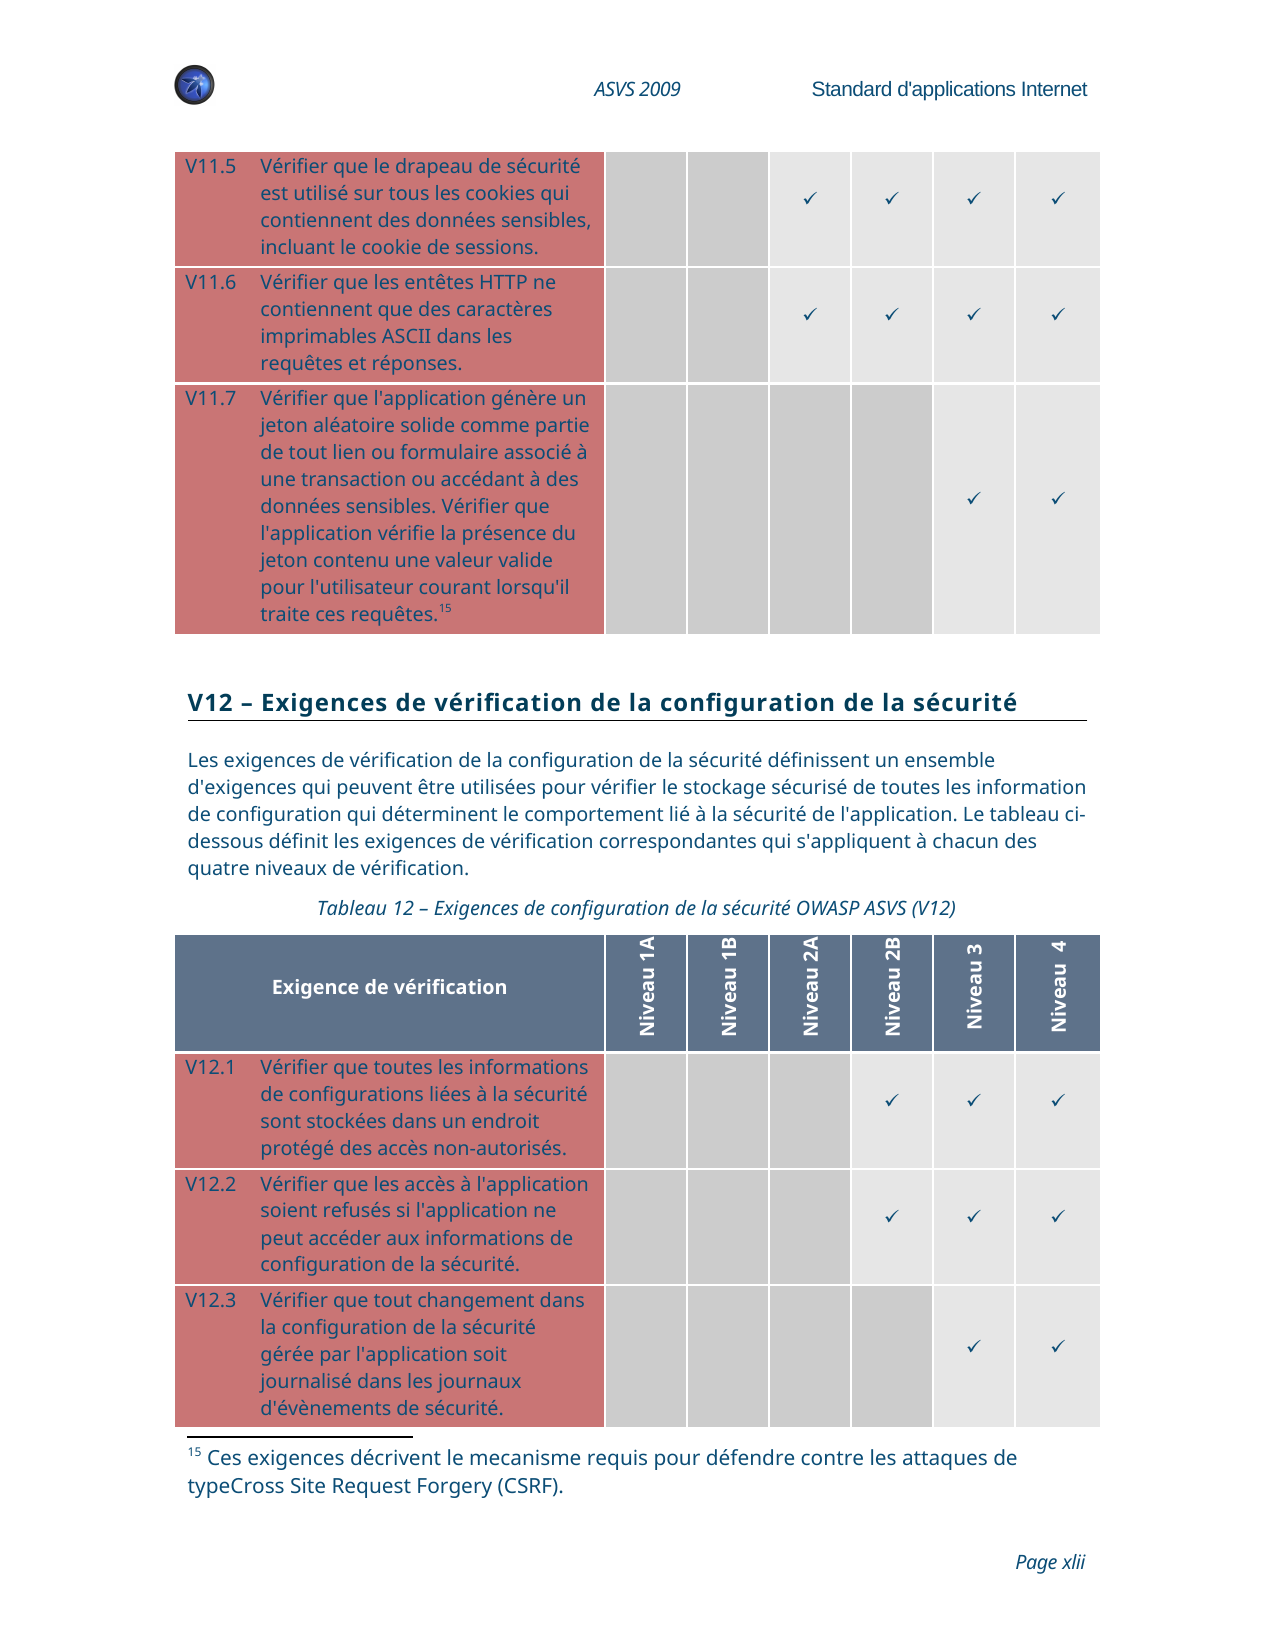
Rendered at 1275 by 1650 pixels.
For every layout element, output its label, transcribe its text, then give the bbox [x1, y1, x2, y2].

table_header Niveau 3 [934, 935, 1014, 1051]
table_cell [688, 1170, 768, 1284]
table_cell [770, 1054, 850, 1168]
table_cell Vérifier que l'application génère un jeton aléatoire solide comme partie de tout lien ou formulaire associé à une transaction ou accédant à des données sensibles. Vérifier que l'application vérifie la présence du jeton contenu une valeur valide pour l'utilisateur courant lorsqu'il traite ces requêtes. [175, 385, 604, 634]
table_cell  [1016, 1170, 1100, 1284]
table_cell  [934, 1170, 1014, 1284]
table_header Niveau 2B [852, 935, 932, 1051]
table_cell [688, 1054, 768, 1168]
table_cell  [770, 268, 850, 382]
table_cell  [934, 152, 1014, 266]
table_cell Vérifier que les accès à l'application soient refusés si l'application ne peut accéder aux informations de configuration de la sécurité. [175, 1170, 604, 1284]
table_header Exigence de vérification [175, 935, 604, 1051]
table_cell [606, 1054, 686, 1168]
table_cell  [1016, 152, 1100, 266]
table_cell [688, 385, 768, 634]
table_cell [770, 1286, 850, 1427]
table_cell [606, 385, 686, 634]
table_cell [688, 152, 768, 266]
table_cell  [1016, 385, 1100, 634]
table_cell  [852, 152, 932, 266]
table_cell [852, 1286, 932, 1427]
table_cell Vérifier que les entêtes HTTP ne contiennent que des caractères imprimables ASCII dans les requêtes et réponses. [175, 268, 604, 382]
table_cell  [1016, 268, 1100, 382]
table_cell  [852, 1170, 932, 1284]
table_cell  [1016, 1286, 1100, 1427]
table_cell Vérifier que tout changement dans la configuration de la sécurité gérée par l'application soit journalisé dans les journaux d'évènements de sécurité. [175, 1286, 604, 1427]
table_cell  [770, 152, 850, 266]
subtitle V12 – Exigences de vérification de la configuration de la sécurité [187, 686, 1087, 721]
table_header Niveau 4 [1016, 935, 1100, 1051]
table_cell  [934, 1054, 1014, 1168]
table_cell  [934, 385, 1014, 634]
table_header Niveau 1A [606, 935, 686, 1051]
table_cell  [852, 1054, 932, 1168]
table_cell [606, 268, 686, 382]
table_header Niveau 1B [688, 935, 768, 1051]
picture [173, 64, 216, 106]
table_cell [852, 385, 932, 634]
table_cell Vérifier que toutes les informations de configurations liées à la sécurité sont stockées dans un endroit protégé des accès non-autorisés. [175, 1054, 604, 1168]
table_cell [688, 268, 768, 382]
table_header Niveau 2A [770, 935, 850, 1051]
table_cell  [934, 1286, 1014, 1427]
text Tableau 12 – Exigences de configuration de la sécurité OWASP ASVS (V12) [187, 894, 1087, 921]
table_cell [688, 1286, 768, 1427]
table_cell  [934, 268, 1014, 382]
table_cell [770, 1170, 850, 1284]
table_cell [606, 1170, 686, 1284]
table_cell [606, 1286, 686, 1427]
table_cell  [852, 268, 932, 382]
table_cell [606, 152, 686, 266]
table_cell  [1016, 1054, 1100, 1168]
table_cell [770, 385, 850, 634]
table_cell Vérifier que le drapeau de sécurité est utilisé sur tous les cookies qui contiennent des données sensibles, incluant le cookie de sessions. [175, 152, 604, 266]
text Les exigences de vérification de la configuration de la sécurité définissent un ensemble d'exigences qui peuvent être utilisées pour vérifier le stockage sécurisé de toutes les information de configuration qui déterminent le comportement lié à la sécurité de l'application. Le tableau ci-dessous définit les exigences de vérification correspondantes qui s'appliquent à chacun des quatre niveaux de vérification. [187, 746, 1087, 881]
